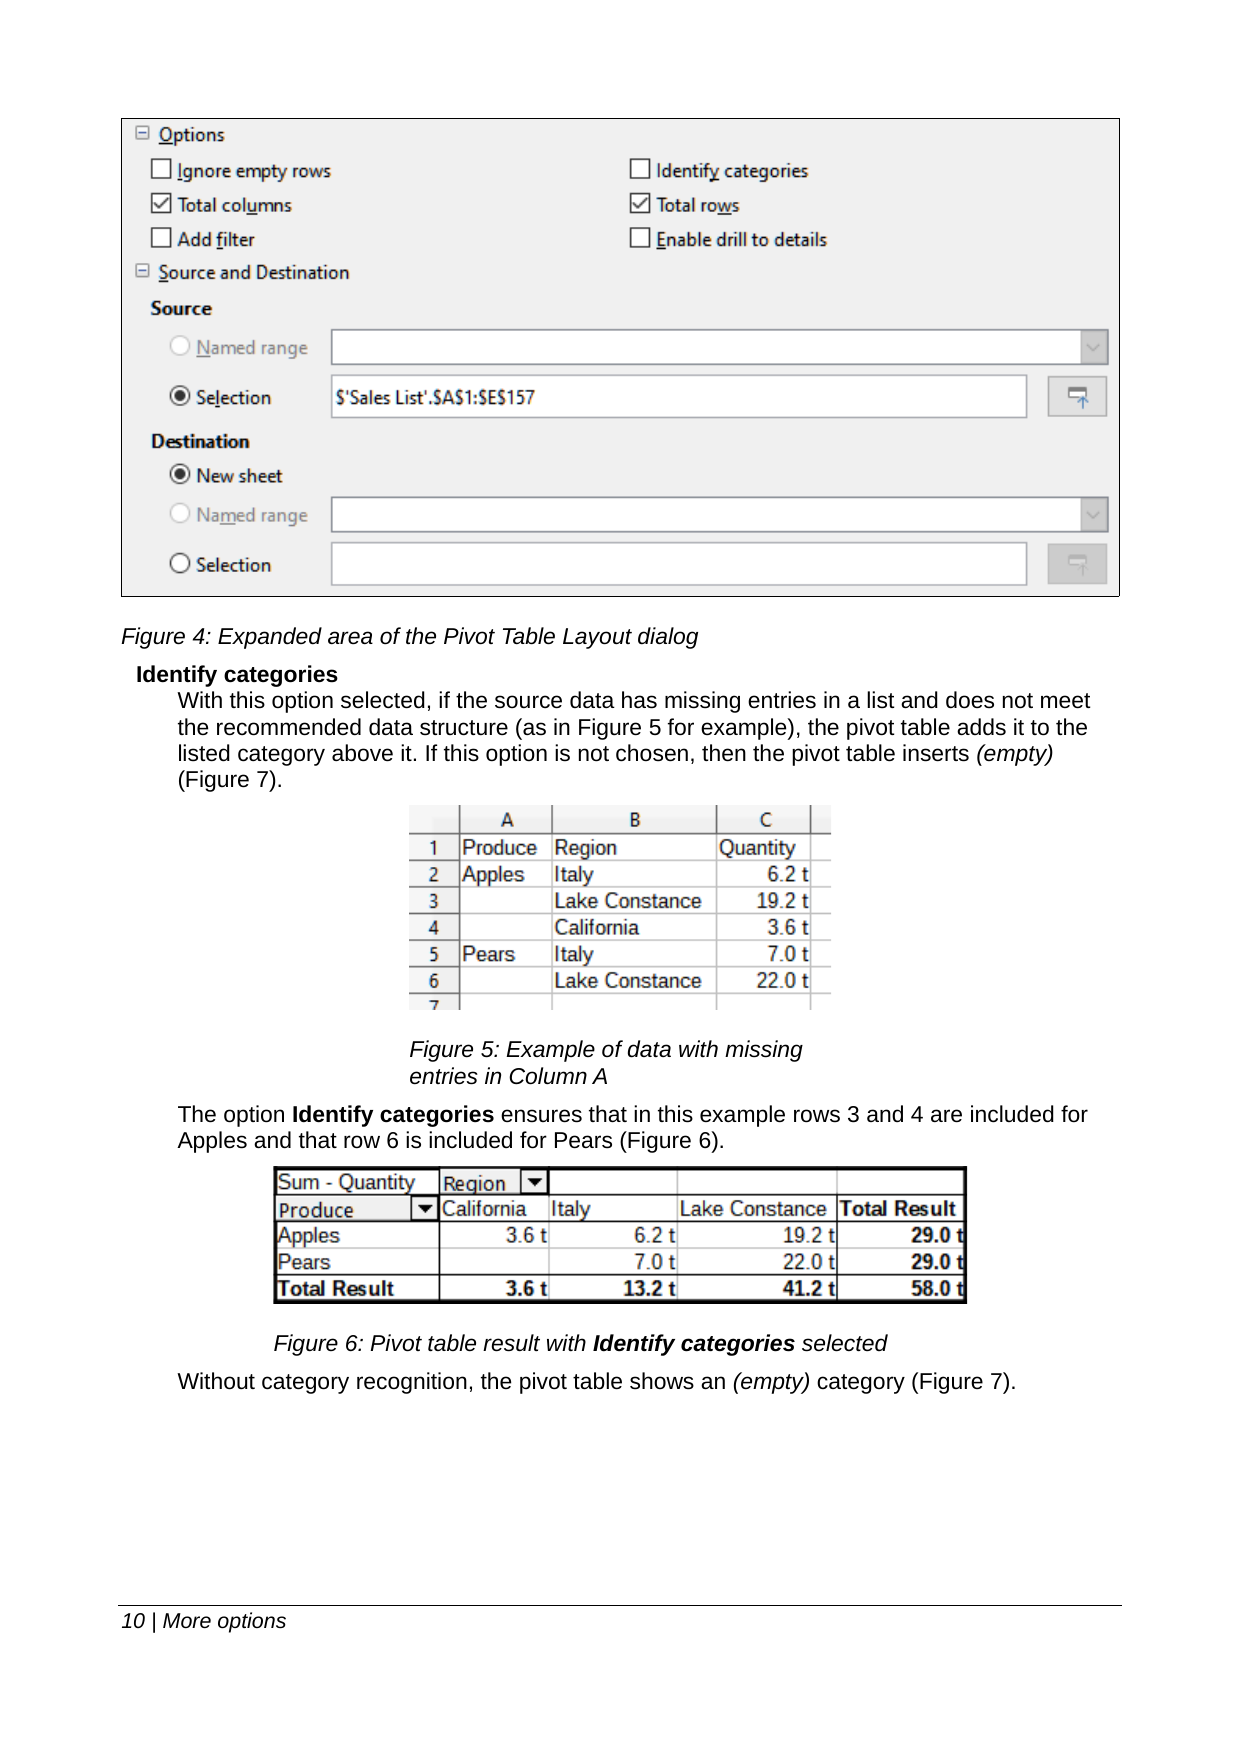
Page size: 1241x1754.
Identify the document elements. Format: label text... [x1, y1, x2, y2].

text Identify categories [136, 661, 1122, 687]
picture [409, 805, 832, 1010]
text Without category recognition, the pivot table shows an (empty) category (Figure 7). [177, 1368, 1122, 1395]
text With this option selected, if the source data has missing entries in a list and does not meet the recommended data structure (as in Figure 5 for example), the pivot table adds it to the listed category above it. If this option is not chosen, then the pivot table inserts (empty) (Figure 7). [177, 687, 1122, 793]
picture [122, 119, 1119, 596]
picture [273, 1166, 968, 1304]
text Figure 4: Expanded area of the Pivot Table Layout dialog [121, 597, 1119, 649]
text Figure 6: Pivot table result with Identify categories selected [273, 1304, 967, 1356]
text The option Identify categories ensures that in this example rows 3 and 4 are included for Apples and that row 6 is included for Pears (Figure 6). [177, 1101, 1122, 1154]
text Figure 5: Example of data with missing entries in Column A [409, 1010, 831, 1089]
